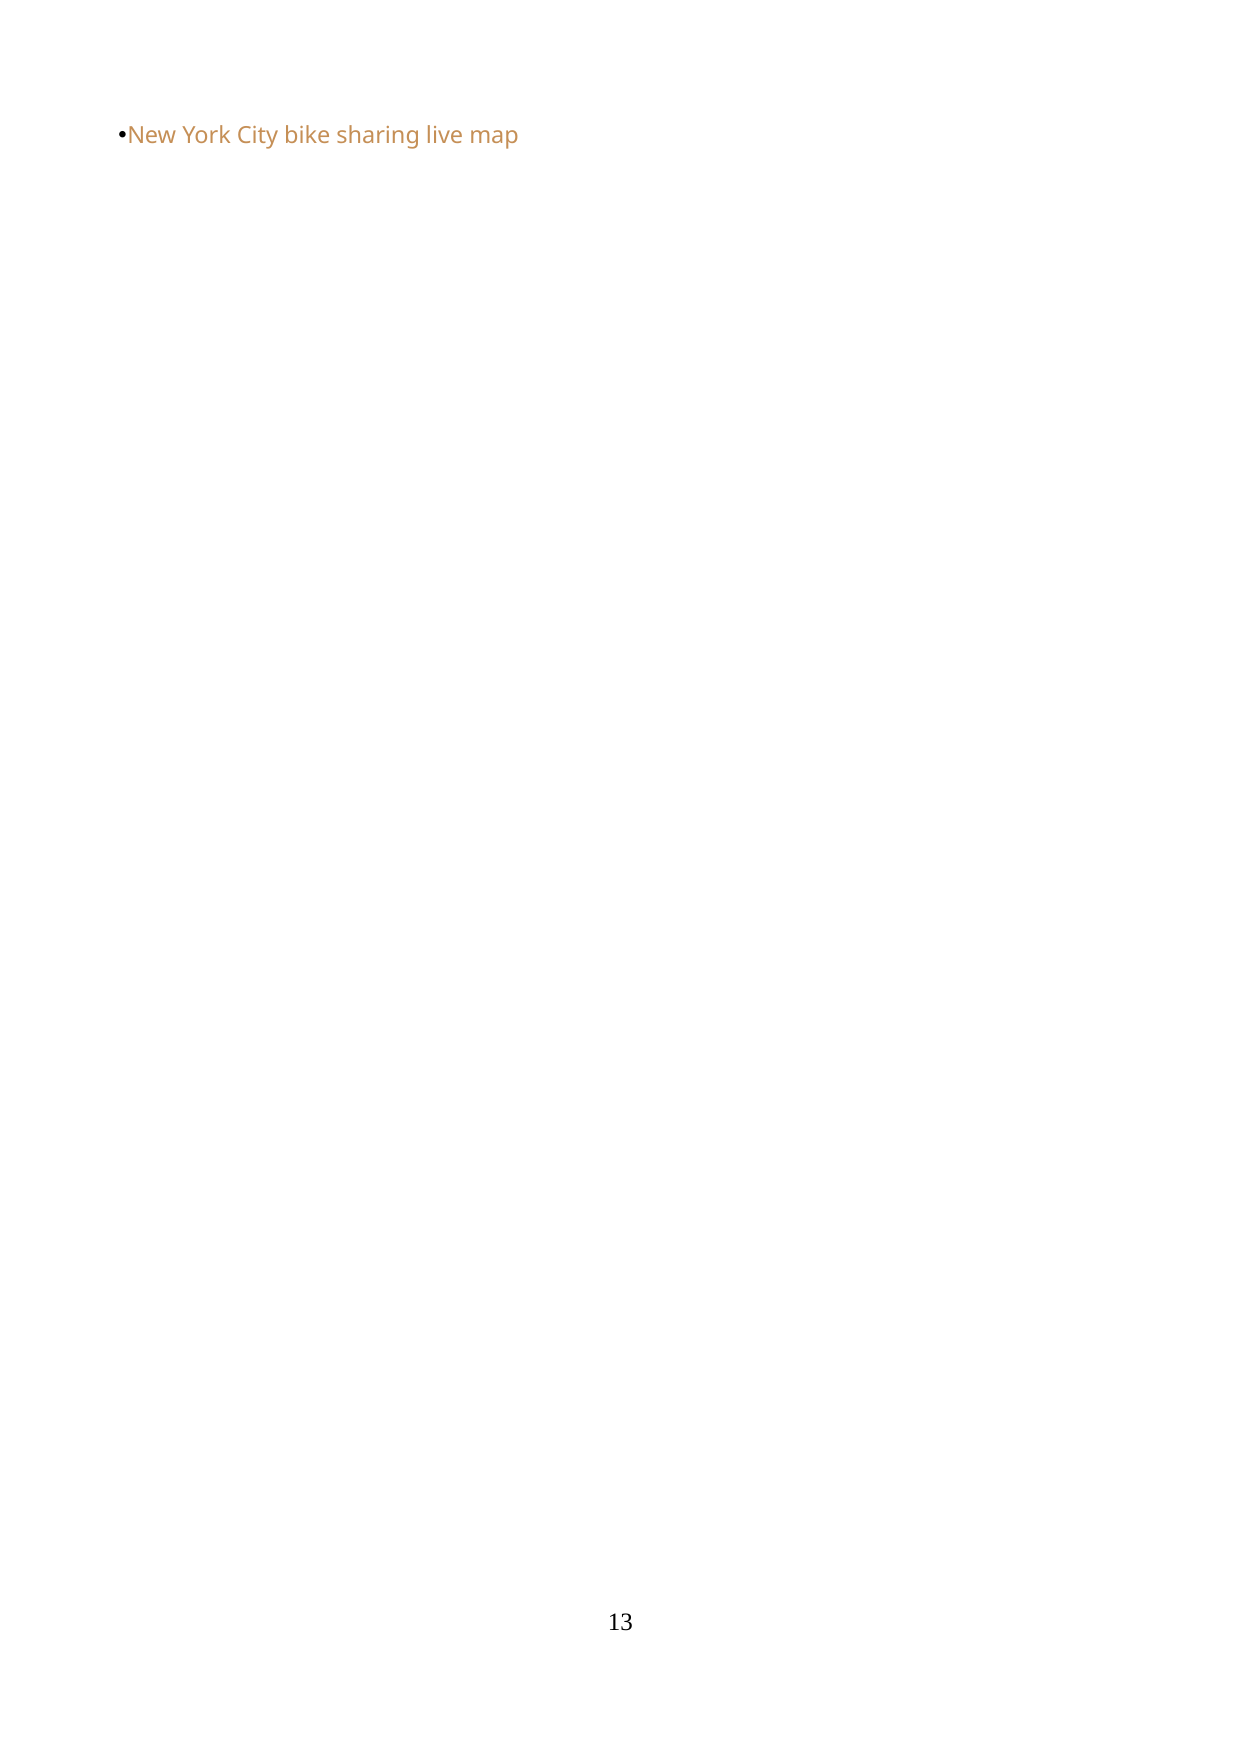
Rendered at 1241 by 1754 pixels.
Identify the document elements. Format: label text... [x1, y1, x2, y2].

list New York City bike sharing live map [118, 118, 1122, 150]
